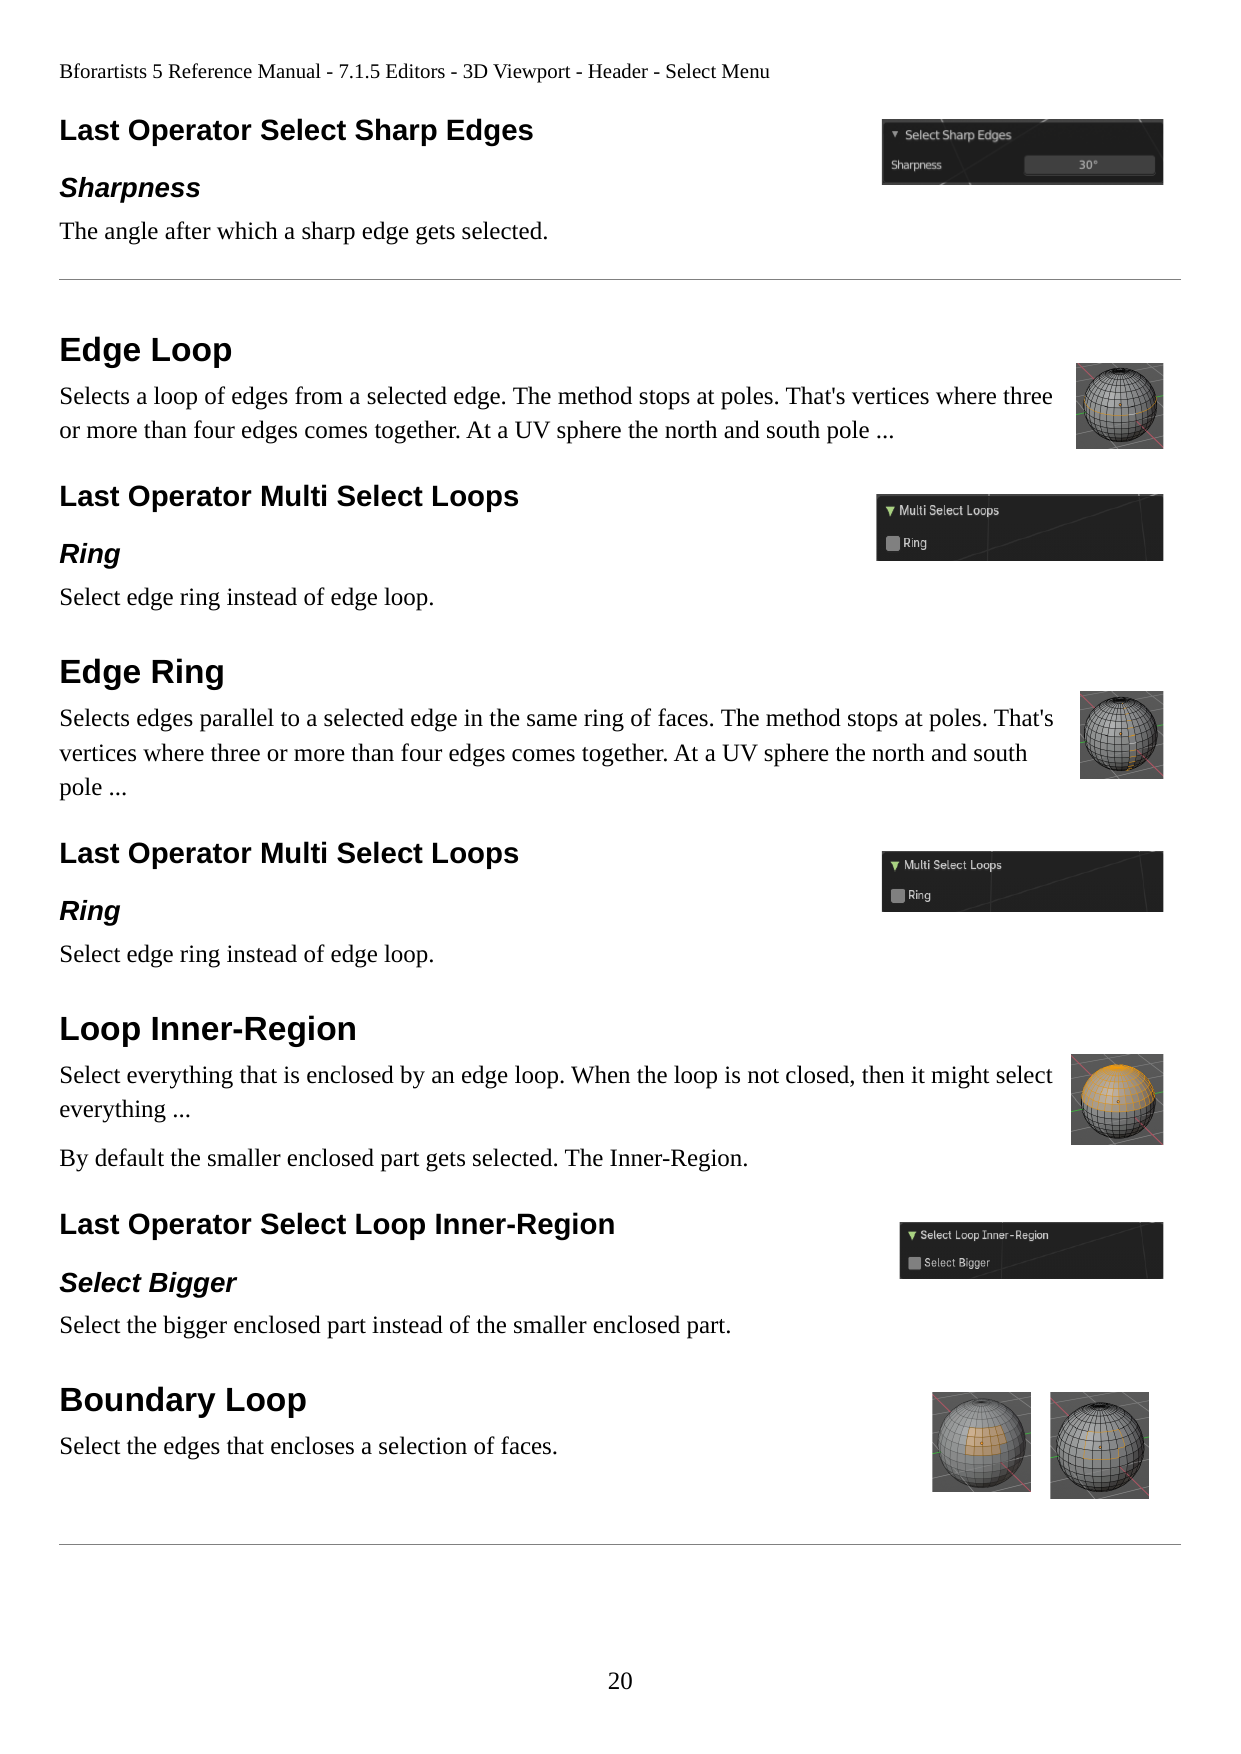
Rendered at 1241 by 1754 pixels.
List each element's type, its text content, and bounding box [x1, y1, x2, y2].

picture [881, 851, 1164, 912]
subtitle Last Operator Multi Select Loops [59, 836, 1181, 869]
text Select the bigger enclosed part instead of the smaller enclosed part. [59, 1310, 1181, 1339]
text The angle after which a sharp edge gets selected. [59, 216, 1181, 244]
text Select edge ring instead of edge loop. [59, 939, 1181, 968]
text Select the edges that encloses a selection of faces. [59, 1431, 932, 1460]
subtitle Sharpness [59, 171, 1181, 203]
subtitle Last Operator Multi Select Loops [59, 479, 1181, 513]
subtitle Edge Ring [59, 652, 1181, 691]
subtitle Edge Loop [59, 330, 1181, 368]
subtitle Boundary Loop [59, 1380, 1181, 1419]
picture [899, 1222, 1164, 1279]
subtitle Loop Inner-Region [59, 1009, 1181, 1047]
picture [932, 1392, 1031, 1492]
text Select everything that is enclosed by an edge loop. When the loop is not closed, then it might select everything ... [59, 1060, 1071, 1123]
text Selects edges parallel to a selected edge in the same ring of faces. The method stops at poles. That's vertices where three or more than four edges comes together. At a UV sphere the north and south pole ... [59, 703, 1181, 801]
picture [881, 119, 1164, 185]
subtitle Ring [59, 538, 1181, 570]
subtitle Ring [59, 894, 1181, 926]
text By default the smaller enclosed part gets selected. The Inner-Region. [59, 1143, 1181, 1172]
text Selects a loop of edges from a selected edge. The method stops at poles. That's vertices where three or more than four edges comes together. At a UV sphere the north and south pole ... [59, 381, 1076, 444]
subtitle Last Operator Select Sharp Edges [59, 113, 1181, 146]
picture [876, 494, 1164, 561]
text Select edge ring instead of edge loop. [59, 582, 1181, 611]
picture [1076, 363, 1164, 449]
subtitle Select Bigger [59, 1266, 1181, 1298]
subtitle Last Operator Select Loop Inner-Region [59, 1207, 1181, 1241]
picture [1080, 691, 1164, 779]
picture [1071, 1054, 1164, 1145]
picture [1050, 1392, 1149, 1499]
